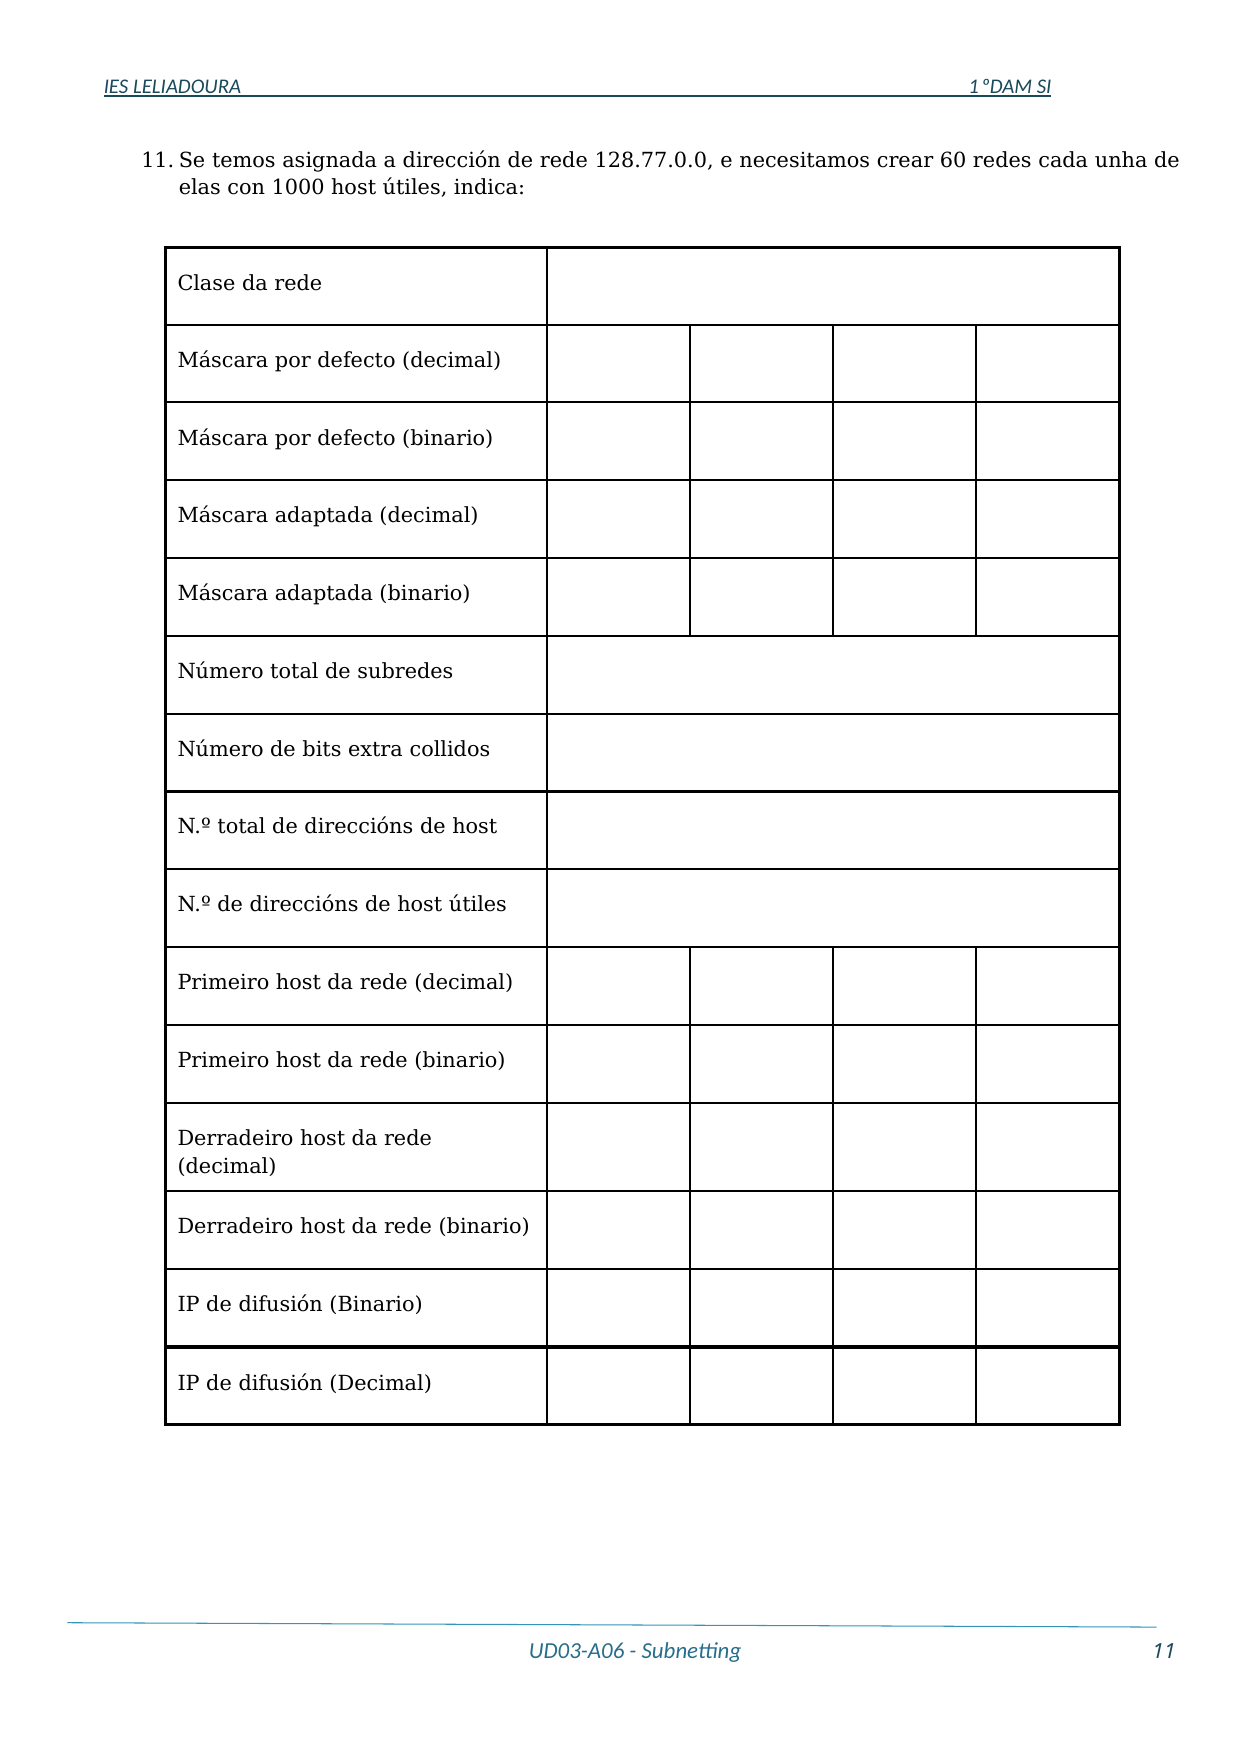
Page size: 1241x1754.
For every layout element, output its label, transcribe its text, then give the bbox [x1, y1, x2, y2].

table_cell Número total de subredes [167, 637, 546, 712]
table_cell [548, 403, 689, 479]
table_cell Primeiro host da rede (binario) [167, 1026, 546, 1102]
table_cell [548, 1349, 689, 1423]
table_cell Derradeiro host da rede (decimal) [167, 1104, 546, 1190]
table_cell [548, 1104, 689, 1190]
table_cell [977, 481, 1118, 557]
table_cell [548, 481, 689, 557]
table_cell [834, 403, 975, 479]
table_cell [691, 559, 832, 635]
table_cell [691, 1192, 832, 1267]
table_cell [548, 326, 689, 401]
table_cell [834, 559, 975, 635]
table_cell [691, 481, 832, 557]
table_cell IP de difusión (Binario) [167, 1270, 546, 1345]
table_cell [834, 948, 975, 1024]
table_cell Máscara por defecto (binario) [167, 403, 546, 479]
table_cell [691, 403, 832, 479]
table_cell [548, 1270, 689, 1345]
table_cell [834, 1104, 975, 1190]
table_cell [691, 1026, 832, 1102]
table_cell [691, 326, 832, 401]
table_cell [548, 715, 1118, 790]
table_cell N.º de direccións de host útiles [167, 870, 546, 946]
table_cell [834, 1270, 975, 1345]
table_cell [548, 1192, 689, 1267]
table_cell N.º total de direccións de host [167, 793, 546, 868]
table_cell Máscara adaptada (decimal) [167, 481, 546, 557]
table_cell [548, 637, 1118, 712]
table_cell [691, 1270, 832, 1345]
table_cell [548, 793, 1118, 868]
table_cell [548, 1026, 689, 1102]
table_cell [834, 1192, 975, 1267]
table_cell [977, 403, 1118, 479]
table_cell [977, 1104, 1118, 1190]
table_cell [834, 481, 975, 557]
table_cell [834, 1349, 975, 1423]
table_cell [977, 559, 1118, 635]
list Se temos asignada a dirección de rede 128.77.0.0, e necesitamos crear 60 redes cada unha de elas con 1000 host útiles, indica: [141, 148, 1181, 200]
table_cell [977, 1349, 1118, 1423]
table_cell Máscara por defecto (decimal) [167, 326, 546, 401]
table_cell Número de bits extra collidos [167, 715, 546, 790]
table_cell [548, 559, 689, 635]
table_cell [977, 1270, 1118, 1345]
table_cell [977, 326, 1118, 401]
table_cell [834, 326, 975, 401]
table_header [548, 249, 1118, 323]
table_cell [977, 1026, 1118, 1102]
table_cell Primeiro host da rede (decimal) [167, 948, 546, 1024]
table_cell [548, 870, 1118, 946]
table_header Clase da rede [167, 249, 546, 323]
table_cell Máscara adaptada (binario) [167, 559, 546, 635]
table_cell [977, 1192, 1118, 1267]
table_cell [691, 948, 832, 1024]
table_cell [548, 948, 689, 1024]
table_cell [691, 1349, 832, 1423]
table_cell Derradeiro host da rede (binario) [167, 1192, 546, 1267]
table_cell IP de difusión (Decimal) [167, 1349, 546, 1423]
table_cell [834, 1026, 975, 1102]
table_cell [691, 1104, 832, 1190]
table_cell [977, 948, 1118, 1024]
